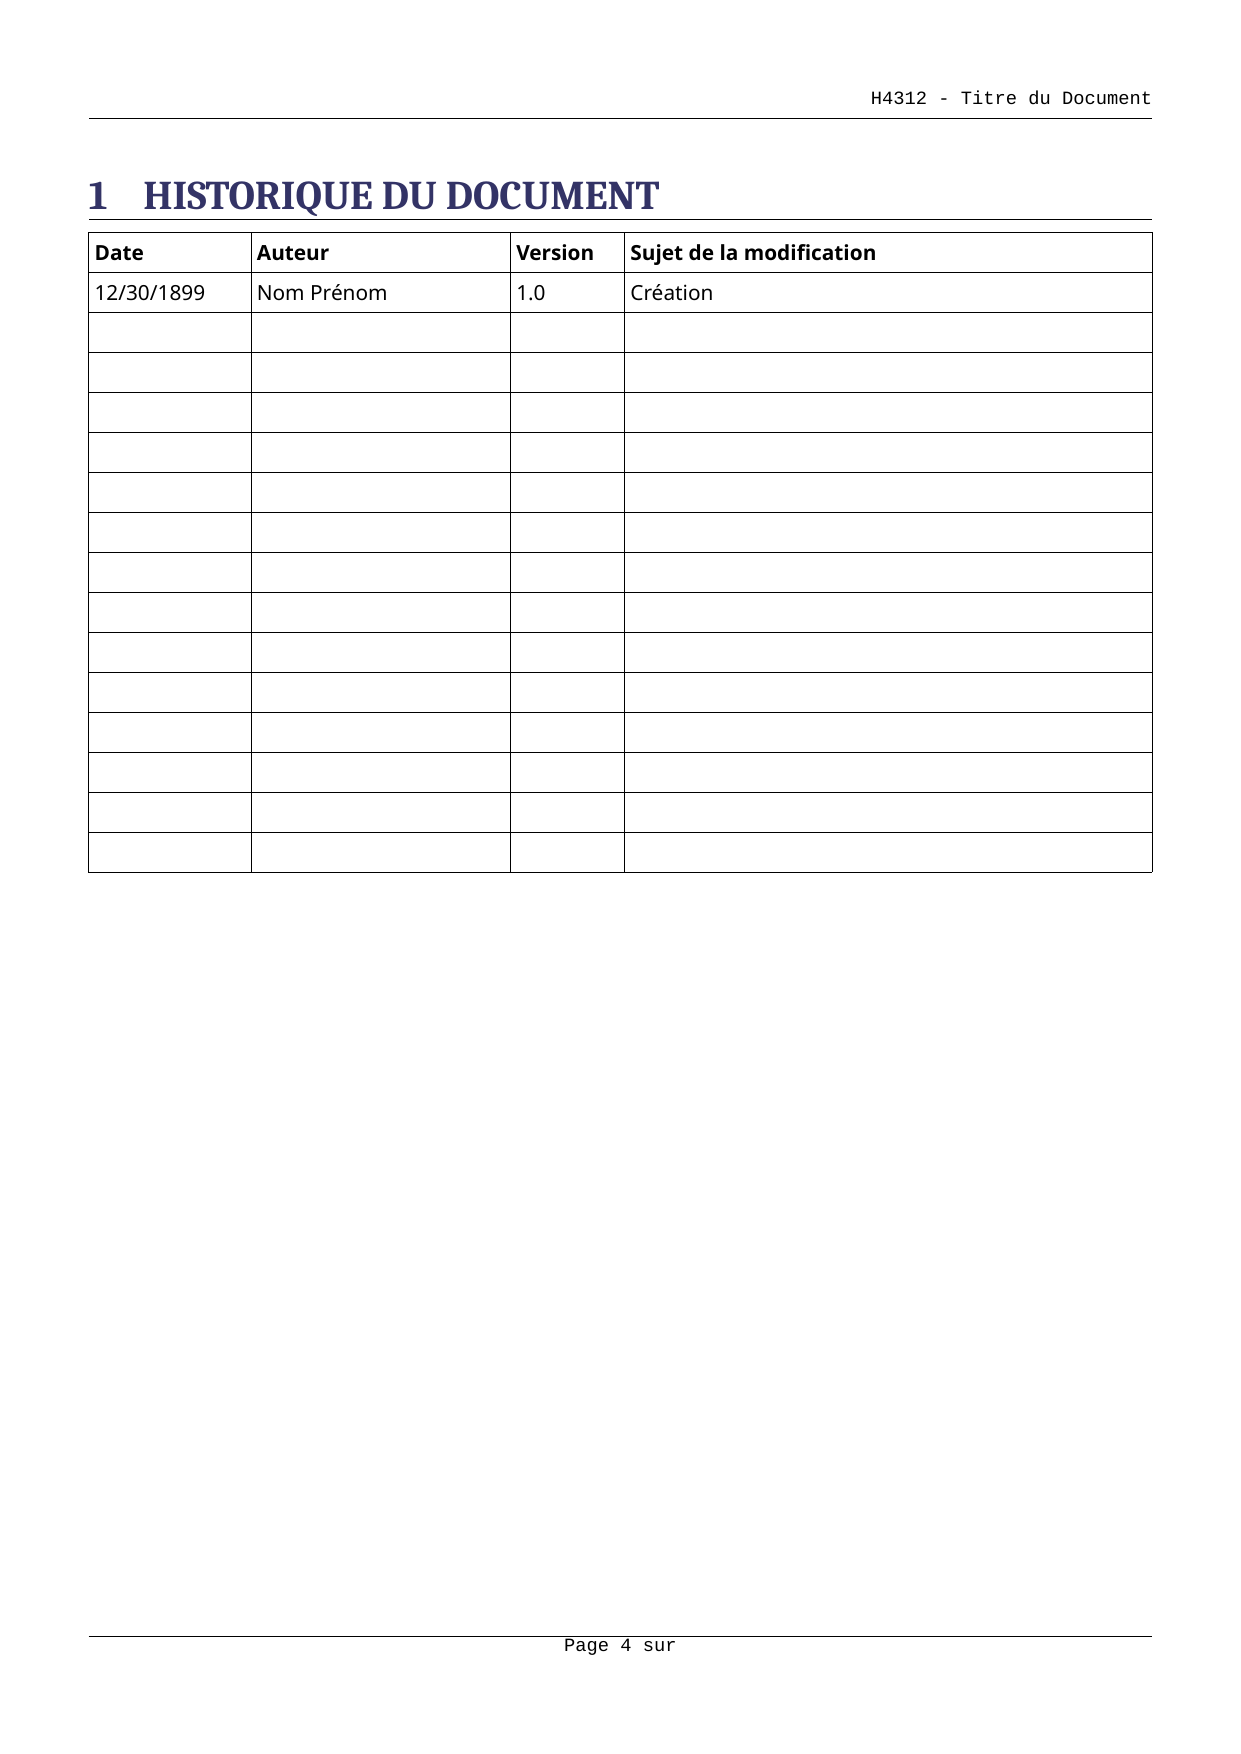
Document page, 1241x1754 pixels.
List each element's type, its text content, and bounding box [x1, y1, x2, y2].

table_header Version [511, 233, 624, 272]
table_cell [625, 713, 1152, 752]
table_cell [625, 473, 1152, 512]
table_cell [89, 633, 251, 672]
table_cell [625, 673, 1152, 712]
table_cell [511, 753, 624, 792]
table_cell [89, 553, 251, 592]
table_cell [625, 393, 1152, 432]
table_cell [511, 513, 624, 552]
table_cell [511, 793, 624, 832]
table_cell [89, 313, 251, 352]
table_cell [625, 593, 1152, 632]
table_cell [89, 833, 251, 872]
table_cell [89, 473, 251, 512]
table_cell 30/12/1899 [89, 273, 251, 312]
table_cell [89, 433, 251, 472]
table_cell [625, 753, 1152, 792]
table_cell [625, 833, 1152, 872]
table_cell [252, 313, 510, 352]
table_cell [625, 793, 1152, 832]
table_cell [89, 393, 251, 432]
table_cell [252, 393, 510, 432]
table_cell [89, 753, 251, 792]
table_cell [252, 753, 510, 792]
table_cell [511, 593, 624, 632]
table_cell [252, 593, 510, 632]
table_cell [511, 553, 624, 592]
table_cell [625, 433, 1152, 472]
table_cell [252, 793, 510, 832]
table_cell Nom Prénom [252, 273, 510, 312]
table_cell [511, 393, 624, 432]
table_header Auteur [252, 233, 510, 272]
table_cell [89, 513, 251, 552]
table_cell [511, 313, 624, 352]
table_cell [252, 513, 510, 552]
table_cell [511, 713, 624, 752]
table_cell 1.0 [511, 273, 624, 312]
table_cell [252, 713, 510, 752]
table_cell [252, 833, 510, 872]
table_cell [511, 633, 624, 672]
table_cell [89, 593, 251, 632]
table_cell [625, 313, 1152, 352]
table_cell [252, 473, 510, 512]
table_cell [89, 353, 251, 392]
table_cell [252, 553, 510, 592]
table_cell [625, 553, 1152, 592]
table_cell [89, 673, 251, 712]
table_cell [252, 353, 510, 392]
table_cell [252, 633, 510, 672]
table_cell [625, 633, 1152, 672]
table_cell [511, 433, 624, 472]
table_cell [511, 353, 624, 392]
table_cell [252, 673, 510, 712]
table_cell [625, 353, 1152, 392]
subtitle Historique du document [88, 172, 1152, 219]
table_cell [625, 513, 1152, 552]
table_cell [252, 433, 510, 472]
table_cell [89, 713, 251, 752]
table_cell [511, 673, 624, 712]
table_header Sujet de la modification [625, 233, 1152, 272]
table_cell [511, 833, 624, 872]
table_cell [89, 793, 251, 832]
table_cell Création [625, 273, 1152, 312]
table_cell [511, 473, 624, 512]
table_header Date [89, 233, 251, 272]
